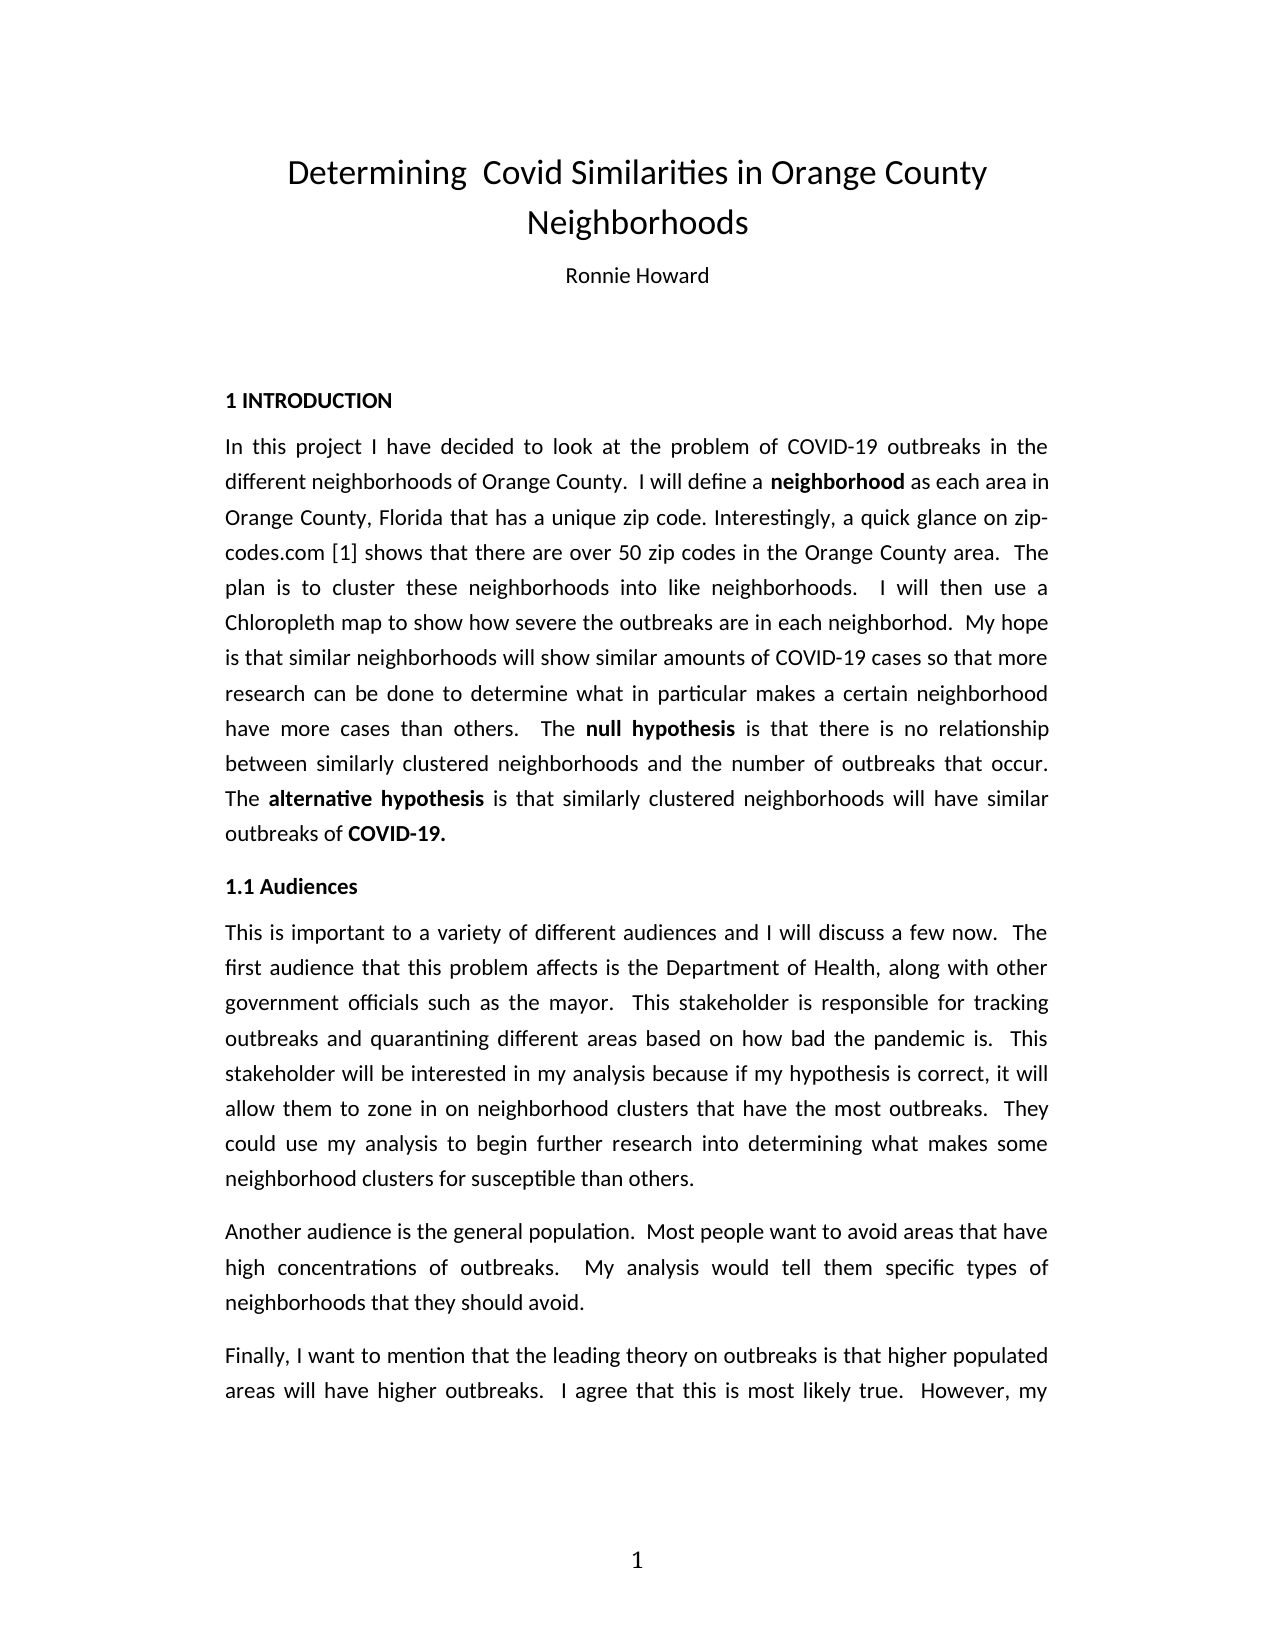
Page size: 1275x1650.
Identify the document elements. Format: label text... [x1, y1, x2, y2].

text Another audience is the general population. Most people want to avoid areas that have high concentrations of outbreaks. My analysis would tell them specific types of neighborhoods that they should avoid. [225, 1217, 1050, 1316]
text Finally, I want to mention that the leading theory on outbreaks is that higher populated areas will have higher outbreaks. I agree that this is most likely true. However, my [225, 1341, 1050, 1404]
text This is important to a variety of different audiences and I will discuss a few now. The first audience that this problem affects is the Department of Health, along with other government officials such as the mayor. This stakeholder is responsible for tracking outbreaks and quarantining different areas based on how bad the pandemic is. This stakeholder will be interested in my analysis because if my hypothesis is correct, it will allow them to zone in on neighborhood clusters that have the most outbreaks. They could use my analysis to begin further research into determining what makes some neighborhood clusters for susceptible than others. [225, 918, 1050, 1193]
subtitle 1.1 Audiences [225, 872, 1050, 900]
text In this project I have decided to look at the problem of COVID-19 outbreaks in the different neighborhoods of Orange County. I will define a neighborhood as each area in Orange County, Florida that has a unique zip code. Interestingly, a quick glance on zip-codes.com [1] shows that there are over 50 zip codes in the Orange County area. The plan is to cluster these neighborhoods into like neighborhoods. I will then use a Chloropleth map to show how severe the outbreaks are in each neighborhod. My hope is that similar neighborhoods will show similar amounts of COVID-19 cases so that more research can be done to determine what in particular makes a certain neighborhood have more cases than others. The null hypothesis is that there is no relationship between similarly clustered neighborhoods and the number of outbreaks that occur. The alternative hypothesis is that similarly clustered neighborhoods will have similar outbreaks of COVID-19. [225, 432, 1050, 847]
title Determining Covid Similarities in Orange County Neighborhoods [225, 150, 1050, 243]
subtitle Ronnie Howard [225, 261, 1050, 317]
subtitle 1 INTRODUCTION [225, 386, 1050, 414]
